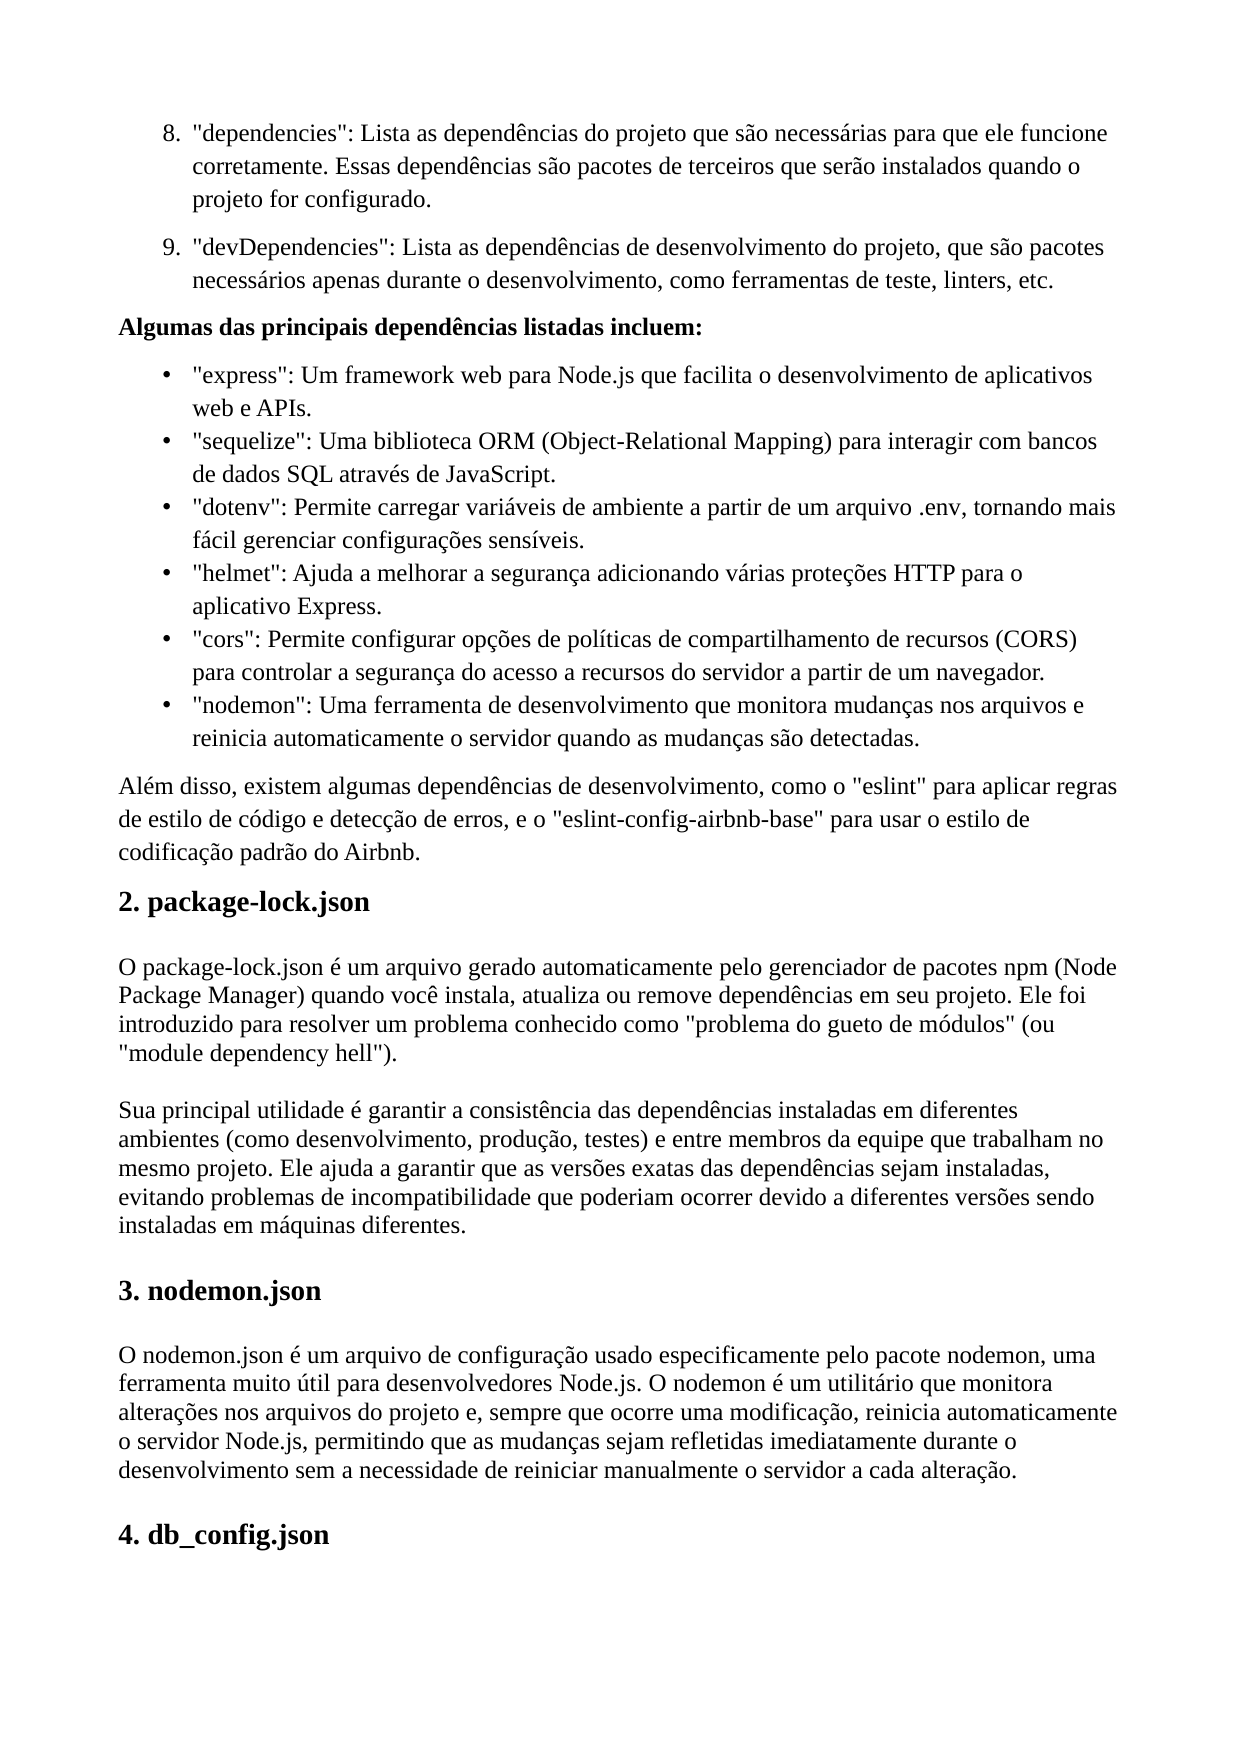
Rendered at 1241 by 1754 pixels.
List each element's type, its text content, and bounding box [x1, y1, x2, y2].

text 4. db_config.json [118, 1517, 1122, 1551]
list "sequelize": Uma biblioteca ORM (Object-Relational Mapping) para interagir com bancos de dados SQL através de JavaScript. [162, 426, 1122, 488]
list "helmet": Ajuda a melhorar a segurança adicionando várias proteções HTTP para o aplicativo Express. [162, 558, 1122, 620]
list "devDependencies": Lista as dependências de desenvolvimento do projeto, que são pacotes necessários apenas durante o desenvolvimento, como ferramentas de teste, linters, etc. [162, 232, 1122, 293]
text Além disso, existem algumas dependências de desenvolvimento, como o "eslint" para aplicar regras de estilo de código e detecção de erros, e o "eslint-config-airbnb-base" para usar o estilo de codificação padrão do Airbnb. [118, 771, 1122, 866]
list "dependencies": Lista as dependências do projeto que são necessárias para que ele funcione corretamente. Essas dependências são pacotes de terceiros que serão instalados quando o projeto for configurado. [162, 118, 1122, 213]
text Algumas das principais dependências listadas incluem: [118, 312, 1122, 341]
text Sua principal utilidade é garantir a consistência das dependências instaladas em diferentes ambientes (como desenvolvimento, produção, testes) e entre membros da equipe que trabalham no mesmo projeto. Ele ajuda a garantir que as versões exatas das dependências sejam instaladas, evitando problemas de incompatibilidade que poderiam ocorrer devido a diferentes versões sendo instaladas em máquinas diferentes. [118, 1095, 1122, 1239]
list "dotenv": Permite carregar variáveis de ambiente a partir de um arquivo .env, tornando mais fácil gerenciar configurações sensíveis. [162, 492, 1122, 554]
list "nodemon": Uma ferramenta de desenvolvimento que monitora mudanças nos arquivos e reinicia automaticamente o servidor quando as mudanças são detectadas. [162, 690, 1122, 752]
text 3. nodemon.json [118, 1273, 1122, 1306]
text O package-lock.json é um arquivo gerado automaticamente pelo gerenciador de pacotes npm (Node Package Manager) quando você instala, atualiza ou remove dependências em seu projeto. Ele foi introduzido para resolver um problema conhecido como "problema do gueto de módulos" (ou "module dependency hell"). [118, 952, 1122, 1067]
list "cors": Permite configurar opções de políticas de compartilhamento de recursos (CORS) para controlar a segurança do acesso a recursos do servidor a partir de um navegador. [162, 624, 1122, 686]
text 2. package-lock.json [118, 884, 1122, 918]
text O nodemon.json é um arquivo de configuração usado especificamente pelo pacote nodemon, uma ferramenta muito útil para desenvolvedores Node.js. O nodemon é um utilitário que monitora alterações nos arquivos do projeto e, sempre que ocorre uma modificação, reinicia automaticamente o servidor Node.js, permitindo que as mudanças sejam refletidas imediatamente durante o desenvolvimento sem a necessidade de reiniciar manualmente o servidor a cada alteração. [118, 1340, 1122, 1483]
list "express": Um framework web para Node.js que facilita o desenvolvimento de aplicativos web e APIs. [162, 360, 1122, 422]
